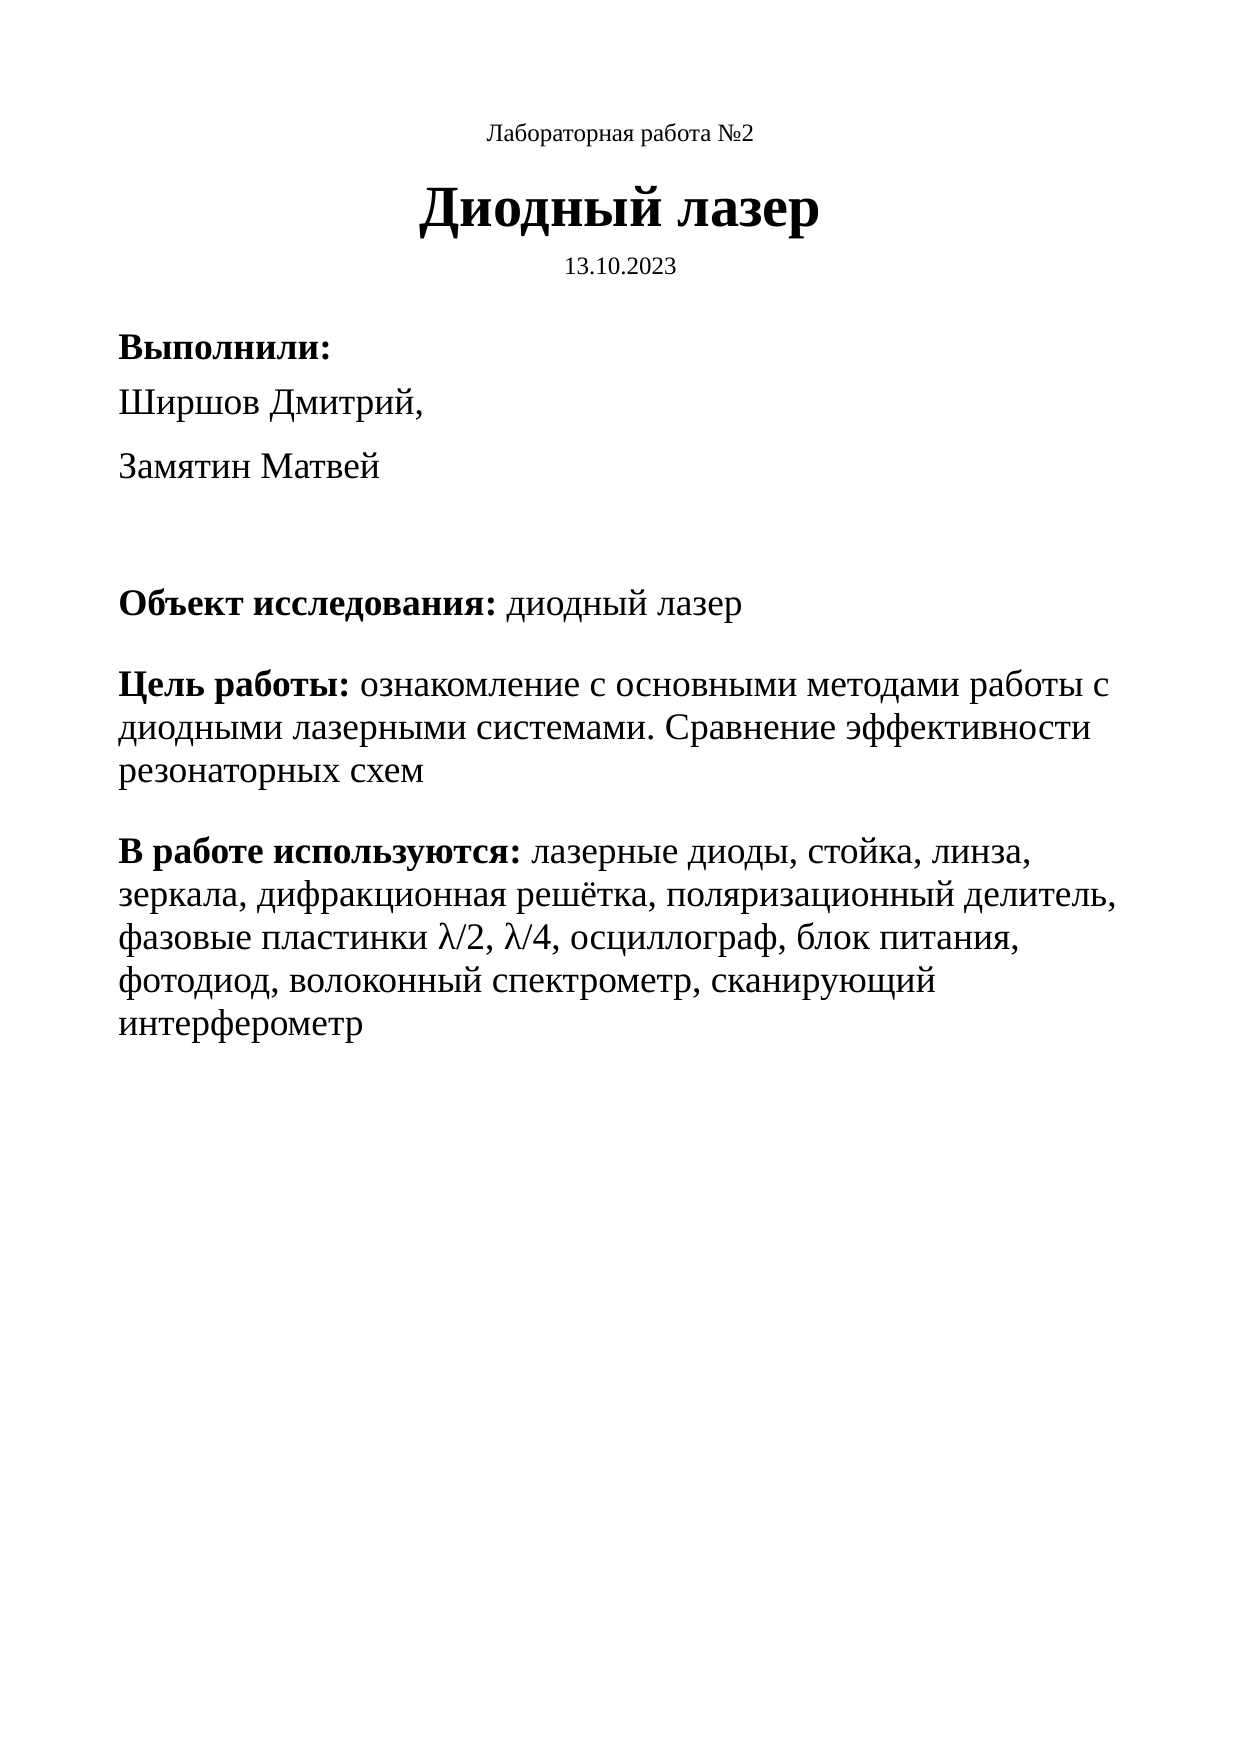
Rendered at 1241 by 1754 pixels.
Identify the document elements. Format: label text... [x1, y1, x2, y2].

subtitle В работе используются: лазерные диоды, стойка, линза, зеркала, дифракционная решётка, поляризационный делитель, фазовые пластинки λ/2, λ/4, осциллограф, блок питания, фотодиод, волоконный спектрометр, сканирующий интерферометр [118, 828, 1122, 1044]
subtitle Объект исследования: диодный лазер [118, 581, 1122, 624]
subtitle Цель работы: ознакомление с основными методами работы с диодными лазерными системами. Сравнение эффективности резонаторных схем [118, 661, 1122, 791]
text 13.10.2023 [118, 251, 1122, 280]
subtitle Выполнили: [118, 324, 1122, 367]
text Ширшов Дмитрий, [118, 380, 1122, 423]
title Диодный лазер [118, 172, 1122, 239]
text Замятин Матвей [118, 444, 1122, 487]
text Лабораторная работа №2 [118, 118, 1122, 147]
